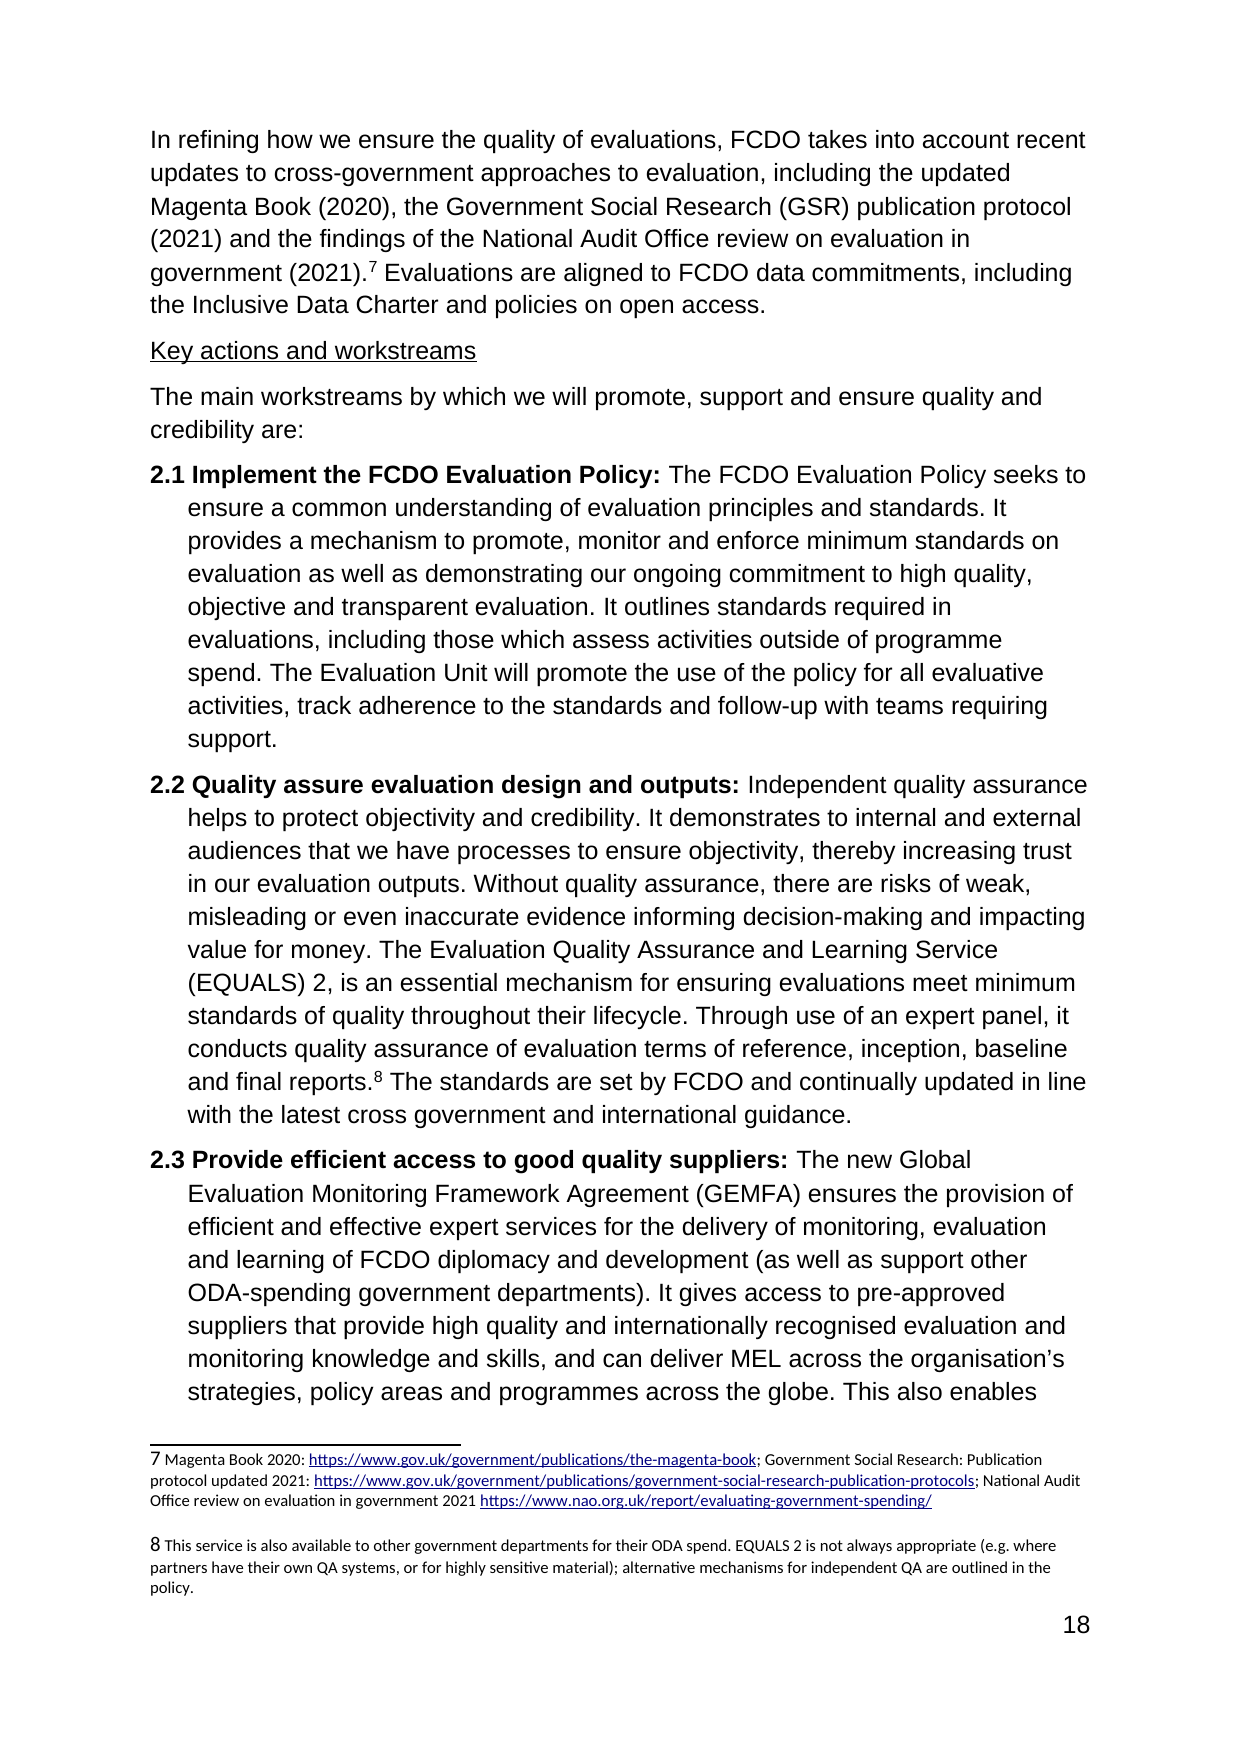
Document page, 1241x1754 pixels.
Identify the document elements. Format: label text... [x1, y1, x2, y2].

text 2.3 Provide efficient access to good quality suppliers: The new Global Evaluation Monitoring Framework Agreement (GEMFA) ensures the provision of efficient and effective expert services for the delivery of monitoring, evaluation and learning of FCDO diplomacy and development (as well as support other ODA-spending government departments). It gives access to pre-approved suppliers that provide high quality and internationally recognised evaluation and monitoring knowledge and skills, and can deliver MEL across the organisation’s strategies, policy areas and programmes across the globe. This also enables [150, 1146, 1090, 1405]
text 2.1 Implement the FCDO Evaluation Policy: The FCDO Evaluation Policy seeks to ensure a common understanding of evaluation principles and standards. It provides a mechanism to promote, monitor and enforce minimum standards on evaluation as well as demonstrating our ongoing commitment to high quality, objective and transparent evaluation. It outlines standards required in evaluations, including those which assess activities outside of programme spend. The Evaluation Unit will promote the use of the policy for all evaluative activities, track adherence to the standards and follow-up with teams requiring support. [150, 460, 1090, 753]
text The main workstreams by which we will promote, support and ensure quality and credibility are: [150, 382, 1090, 443]
subtitle Key actions and workstreams [150, 336, 1090, 365]
text This service is also available to other government departments for their ODA spend. EQUALS 2 is not always appropriate (e.g. where partners have their own QA systems, or for highly sensitive material); alternative mechanisms for independent QA are outlined in the policy. [150, 1532, 1090, 1598]
text In refining how we ensure the quality of evaluations, FCDO takes into account recent updates to cross-government approaches to evaluation, including the updated Magenta Book (2020), the Government Social Research (GSR) publication protocol (2021) and the findings of the National Audit Office review on evaluation in government (2021). Evaluations are aligned to FCDO data commitments, including the Inclusive Data Charter and policies on open access. [150, 125, 1090, 319]
text Magenta Book 2020: https://www.gov.uk/government/publications/the-magenta-book; Government Social Research: Publication protocol updated 2021: https://www.gov.uk/government/publications/government-social-research-publication-protocols; National Audit Office review on evaluation in government 2021 https://www.nao.org.uk/report/evaluating-government-spending/ [150, 1445, 1090, 1511]
text 2.2 Quality assure evaluation design and outputs: Independent quality assurance helps to protect objectivity and credibility. It demonstrates to internal and external audiences that we have processes to ensure objectivity, thereby increasing trust in our evaluation outputs. Without quality assurance, there are risks of weak, misleading or even inaccurate evidence informing decision-making and impacting value for money. The Evaluation Quality Assurance and Learning Service (EQUALS) 2, is an essential mechanism for ensuring evaluations meet minimum standards of quality throughout their lifecycle. Through use of an expert panel, it conducts quality assurance of evaluation terms of reference, inception, baseline and final reports. The standards are set by FCDO and continually updated in line with the latest cross government and international guidance. [150, 770, 1090, 1129]
